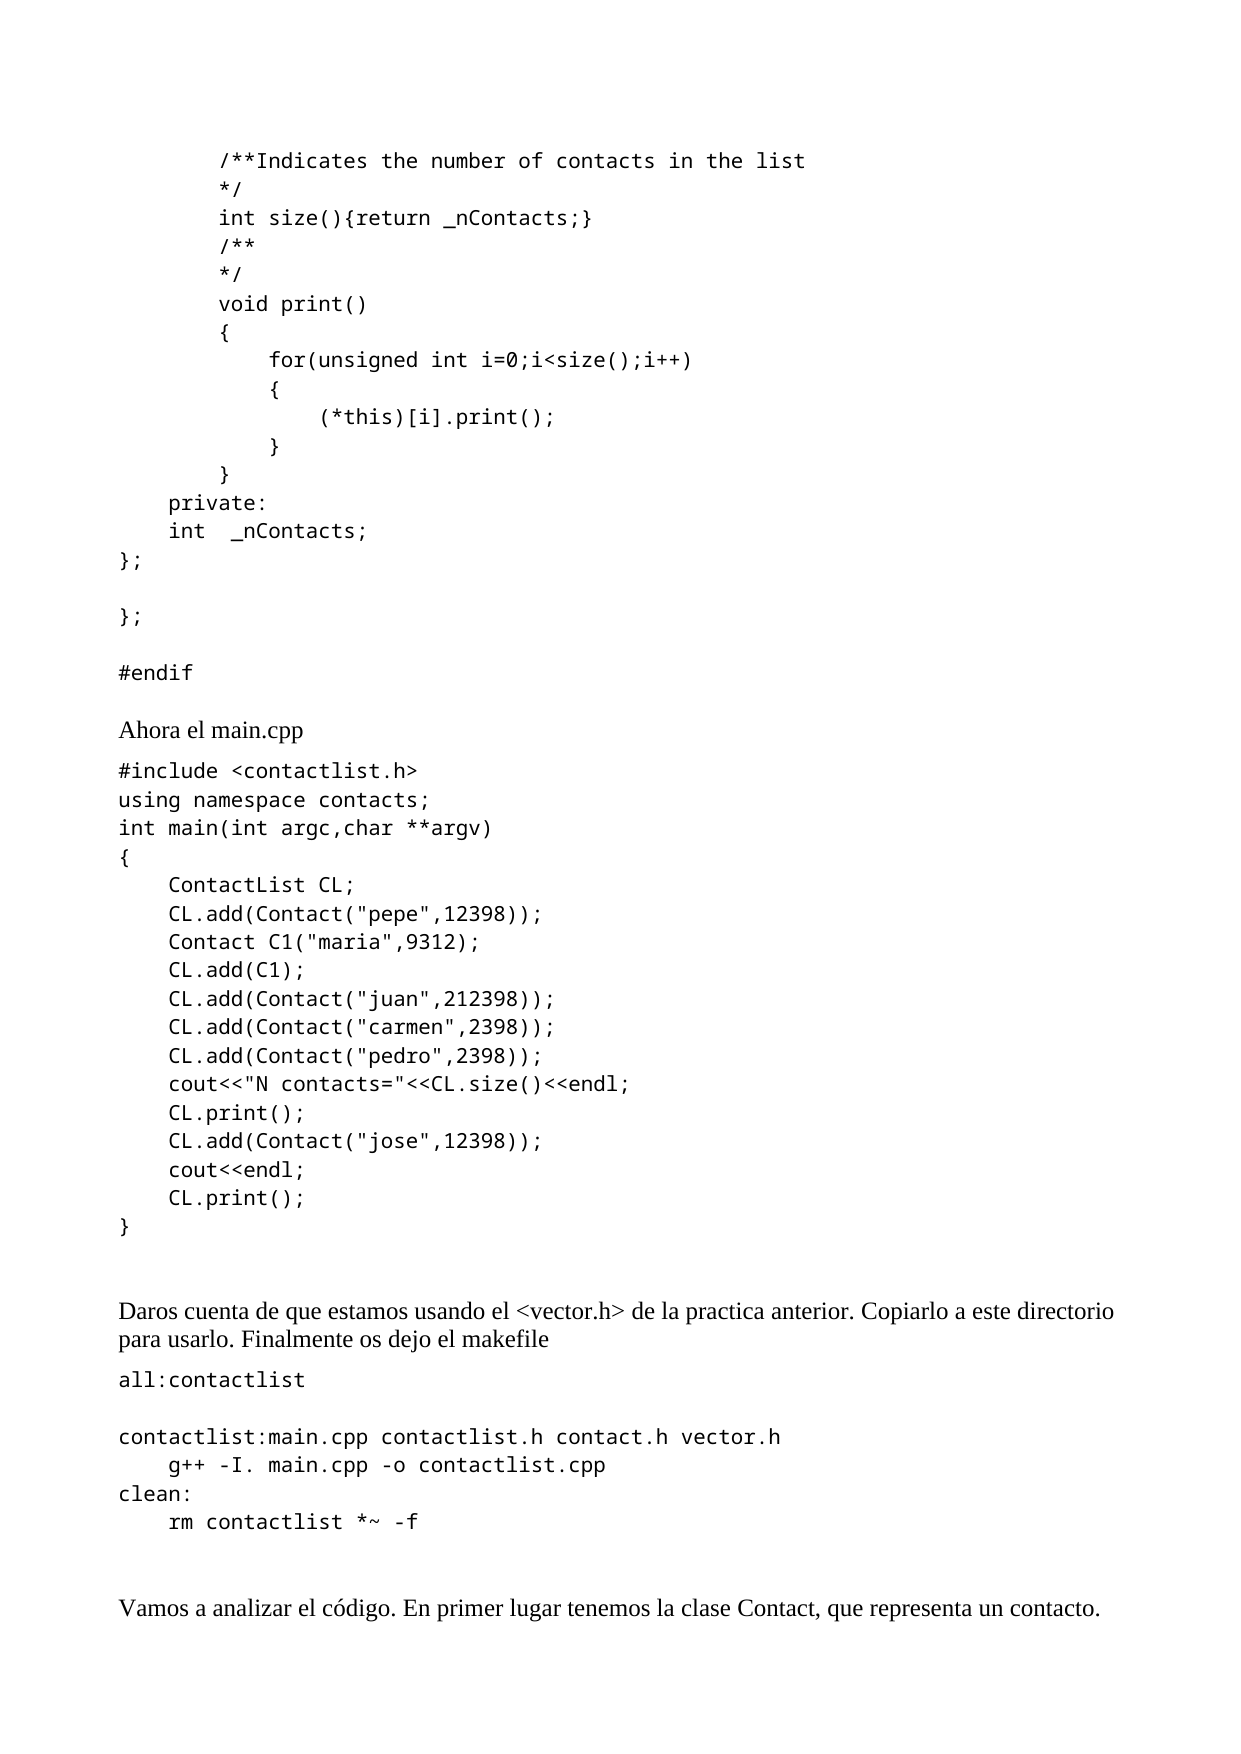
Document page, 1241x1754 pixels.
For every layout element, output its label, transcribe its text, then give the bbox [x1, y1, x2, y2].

text */ [118, 175, 1122, 203]
text CL.print(); [118, 1098, 1122, 1126]
text using namespace contacts; [118, 785, 1122, 813]
text #include <contactlist.h> [118, 757, 1122, 785]
text Daros cuenta de que estamos usando el <vector.h> de la practica anterior. Copiarlo a este directorio para usarlo. Finalmente os dejo el makefile [118, 1269, 1122, 1353]
text { [118, 374, 1122, 402]
text }; [118, 545, 1122, 573]
text { [118, 842, 1122, 870]
text /** [118, 232, 1122, 260]
text int size(){return _nContacts;} [118, 203, 1122, 232]
text } [118, 431, 1122, 459]
text ContactList CL; [118, 870, 1122, 899]
text g++ -I. main.cpp -o contactlist.cpp [118, 1450, 1122, 1479]
text CL.add(Contact("juan",212398)); [118, 984, 1122, 1012]
text { [118, 317, 1122, 346]
text CL.add(Contact("pepe",12398)); [118, 899, 1122, 927]
text /**Indicates the number of contacts in the list [118, 147, 1122, 175]
text cout<<endl; [118, 1155, 1122, 1183]
text int main(int argc,char **argv) [118, 813, 1122, 842]
text }; [118, 602, 1122, 630]
text Vamos a analizar el código. En primer lugar tenemos la clase Contact, que representa un contacto. [118, 1594, 1122, 1621]
text CL.add(Contact("jose",12398)); [118, 1126, 1122, 1155]
text } [118, 459, 1122, 488]
text CL.add(Contact("carmen",2398)); [118, 1012, 1122, 1041]
text CL.add(Contact("pedro",2398)); [118, 1041, 1122, 1069]
text all:contactlist [118, 1365, 1122, 1393]
text int _nContacts; [118, 516, 1122, 545]
text Contact C1("maria",9312); [118, 927, 1122, 956]
text void print() [118, 289, 1122, 317]
text CL.add(C1); [118, 956, 1122, 984]
text */ [118, 260, 1122, 289]
text cout<<"N contacts="<<CL.size()<<endl; [118, 1069, 1122, 1098]
text for(unsigned int i=0;i<size();i++) [118, 346, 1122, 374]
text (*this)[i].print(); [118, 402, 1122, 431]
text clean: [118, 1479, 1122, 1507]
text CL.print(); [118, 1183, 1122, 1212]
text } [118, 1212, 1122, 1240]
text contactlist:main.cpp contactlist.h contact.h vector.h [118, 1422, 1122, 1450]
text #endif [118, 658, 1122, 687]
text Ahora el main.cpp [118, 716, 1122, 744]
text private: [118, 488, 1122, 516]
text rm contactlist *~ -f [118, 1507, 1122, 1536]
